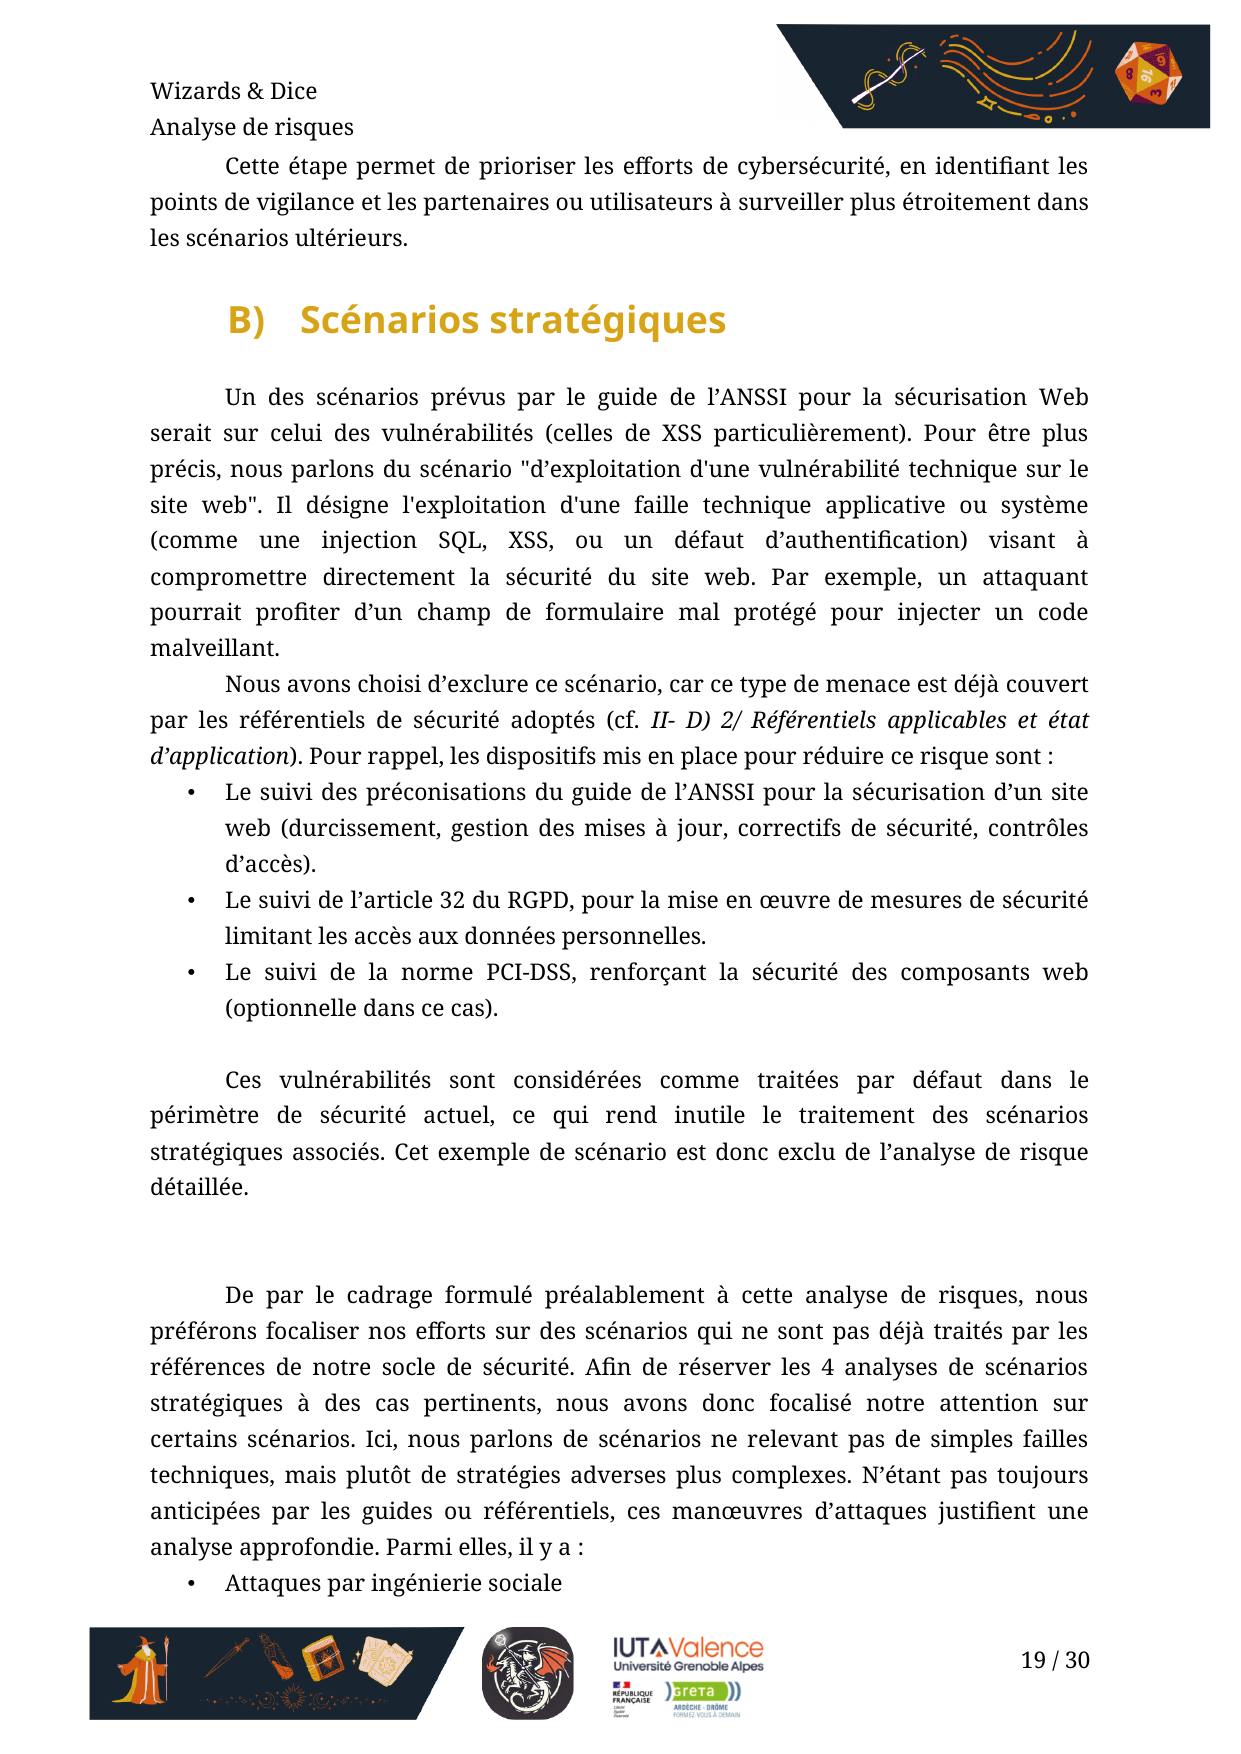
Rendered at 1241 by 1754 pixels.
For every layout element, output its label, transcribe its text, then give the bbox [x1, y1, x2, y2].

list Le suivi de la norme PCI-DSS, renforçant la sécurité des composants web (optionnelle dans ce cas). [187, 956, 1090, 1023]
text Un des scénarios prévus par le guide de l’ANSSI pour la sécurisation Web serait sur celui des vulnérabilités (celles de XSS particulièrement). Pour être plus précis, nous parlons du scénario "d’exploitation d'une vulnérabilité technique sur le site web". Il désigne l'exploitation d'une faille technique applicative ou système (comme une injection SQL, XSS, ou un défaut d’authentification) visant à compromettre directement la sécurité du site web. Par exemple, un attaquant pourrait profiter d’un champ de formulaire mal protégé pour injecter un code malveillant. [150, 381, 1090, 663]
text Cette étape permet de prioriser les efforts de cybersécurité, en identifiant les points de vigilance et les partenaires ou utilisateurs à surveiller plus étroitement dans les scénarios ultérieurs. [150, 150, 1090, 253]
picture [81, 1616, 788, 1729]
text Nous avons choisi d’exclure ce scénario, car ce type de menace est déjà couvert par les référentiels de sécurité adoptés (cf. II- D) 2/ Référentiels applicables et état d’application). Pour rappel, les dispositifs mis en place pour réduire ce risque sont : [150, 668, 1090, 771]
picture [771, 21, 1218, 131]
text Ces vulnérabilités sont considérées comme traitées par défaut dans le périmètre de sécurité actuel, ce qui rend inutile le traitement des scénarios stratégiques associés. Cet exemple de scénario est donc exclu de l’analyse de risque détaillée. [150, 1063, 1090, 1203]
list Attaques par ingénierie sociale [187, 1567, 1090, 1598]
list Le suivi de l’article 32 du RGPD, pour la mise en œuvre de mesures de sécurité limitant les accès aux données personnelles. [187, 884, 1090, 951]
text De par le cadrage formulé préalablement à cette analyse de risques, nous préférons focaliser nos efforts sur des scénarios qui ne sont pas déjà traités par les références de notre socle de sécurité. Afin de réserver les 4 analyses de scénarios stratégiques à des cas pertinents, nous avons donc focalisé notre attention sur certains scénarios. Ici, nous parlons de scénarios ne relevant pas de simples failles techniques, mais plutôt de stratégies adverses plus complexes. N’étant pas toujours anticipées par les guides ou référentiels, ces manœuvres d’attaques justifient une analyse approfondie. Parmi elles, il y a : [150, 1279, 1090, 1562]
subtitle Scénarios stratégiques [227, 294, 1090, 345]
list Le suivi des préconisations du guide de l’ANSSI pour la sécurisation d’un site web (durcissement, gestion des mises à jour, correctifs de sécurité, contrôles d’accès). [187, 776, 1090, 879]
